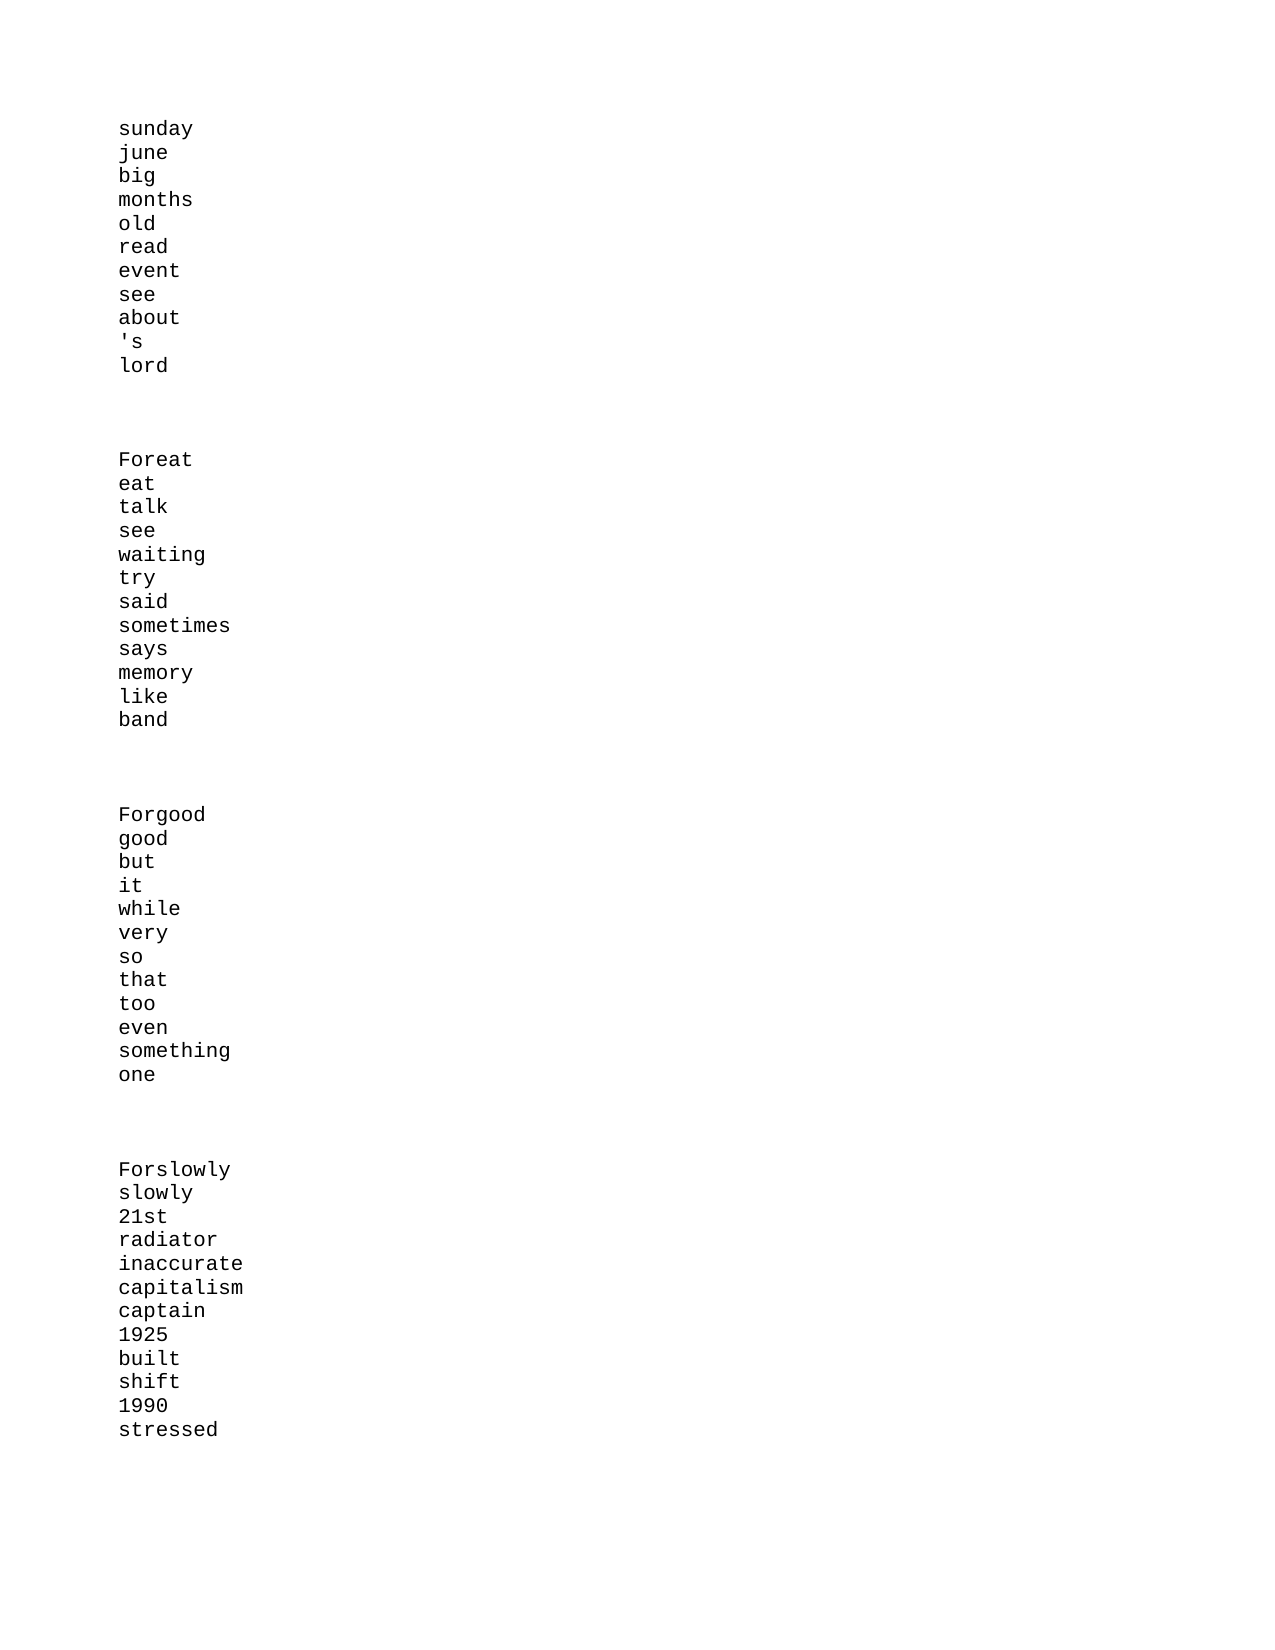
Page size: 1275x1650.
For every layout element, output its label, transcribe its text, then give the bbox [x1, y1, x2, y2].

text even [118, 1017, 1157, 1040]
text said [118, 591, 1157, 615]
text june [118, 142, 1157, 165]
text 1990 [118, 1395, 1157, 1419]
text big [118, 165, 1157, 189]
text lord [118, 354, 1157, 378]
text see [118, 284, 1157, 307]
text Forslowly [118, 1158, 1157, 1182]
text slowly [118, 1182, 1157, 1206]
text stressed [118, 1419, 1157, 1442]
text good [118, 827, 1157, 851]
text see [118, 520, 1157, 544]
text shift [118, 1371, 1157, 1395]
text like [118, 686, 1157, 709]
text months [118, 189, 1157, 213]
text waiting [118, 544, 1157, 567]
text very [118, 922, 1157, 946]
text 21st [118, 1206, 1157, 1229]
text old [118, 213, 1157, 236]
text event [118, 260, 1157, 284]
text built [118, 1348, 1157, 1371]
text captain [118, 1300, 1157, 1324]
text while [118, 898, 1157, 922]
text says [118, 638, 1157, 662]
text it [118, 875, 1157, 898]
text band [118, 709, 1157, 733]
text eat [118, 473, 1157, 496]
text inaccurate [118, 1253, 1157, 1277]
text sunday [118, 118, 1157, 142]
text Foreat [118, 449, 1157, 473]
text Forgood [118, 804, 1157, 827]
text one [118, 1064, 1157, 1088]
text too [118, 993, 1157, 1017]
text read [118, 236, 1157, 260]
text so [118, 946, 1157, 969]
text radiator [118, 1229, 1157, 1253]
text but [118, 851, 1157, 875]
text that [118, 969, 1157, 993]
text sometimes [118, 615, 1157, 638]
text capitalism [118, 1277, 1157, 1300]
text about [118, 307, 1157, 331]
text something [118, 1040, 1157, 1064]
text 1925 [118, 1324, 1157, 1348]
text memory [118, 662, 1157, 686]
text 's [118, 331, 1157, 354]
text try [118, 567, 1157, 591]
text talk [118, 496, 1157, 520]
